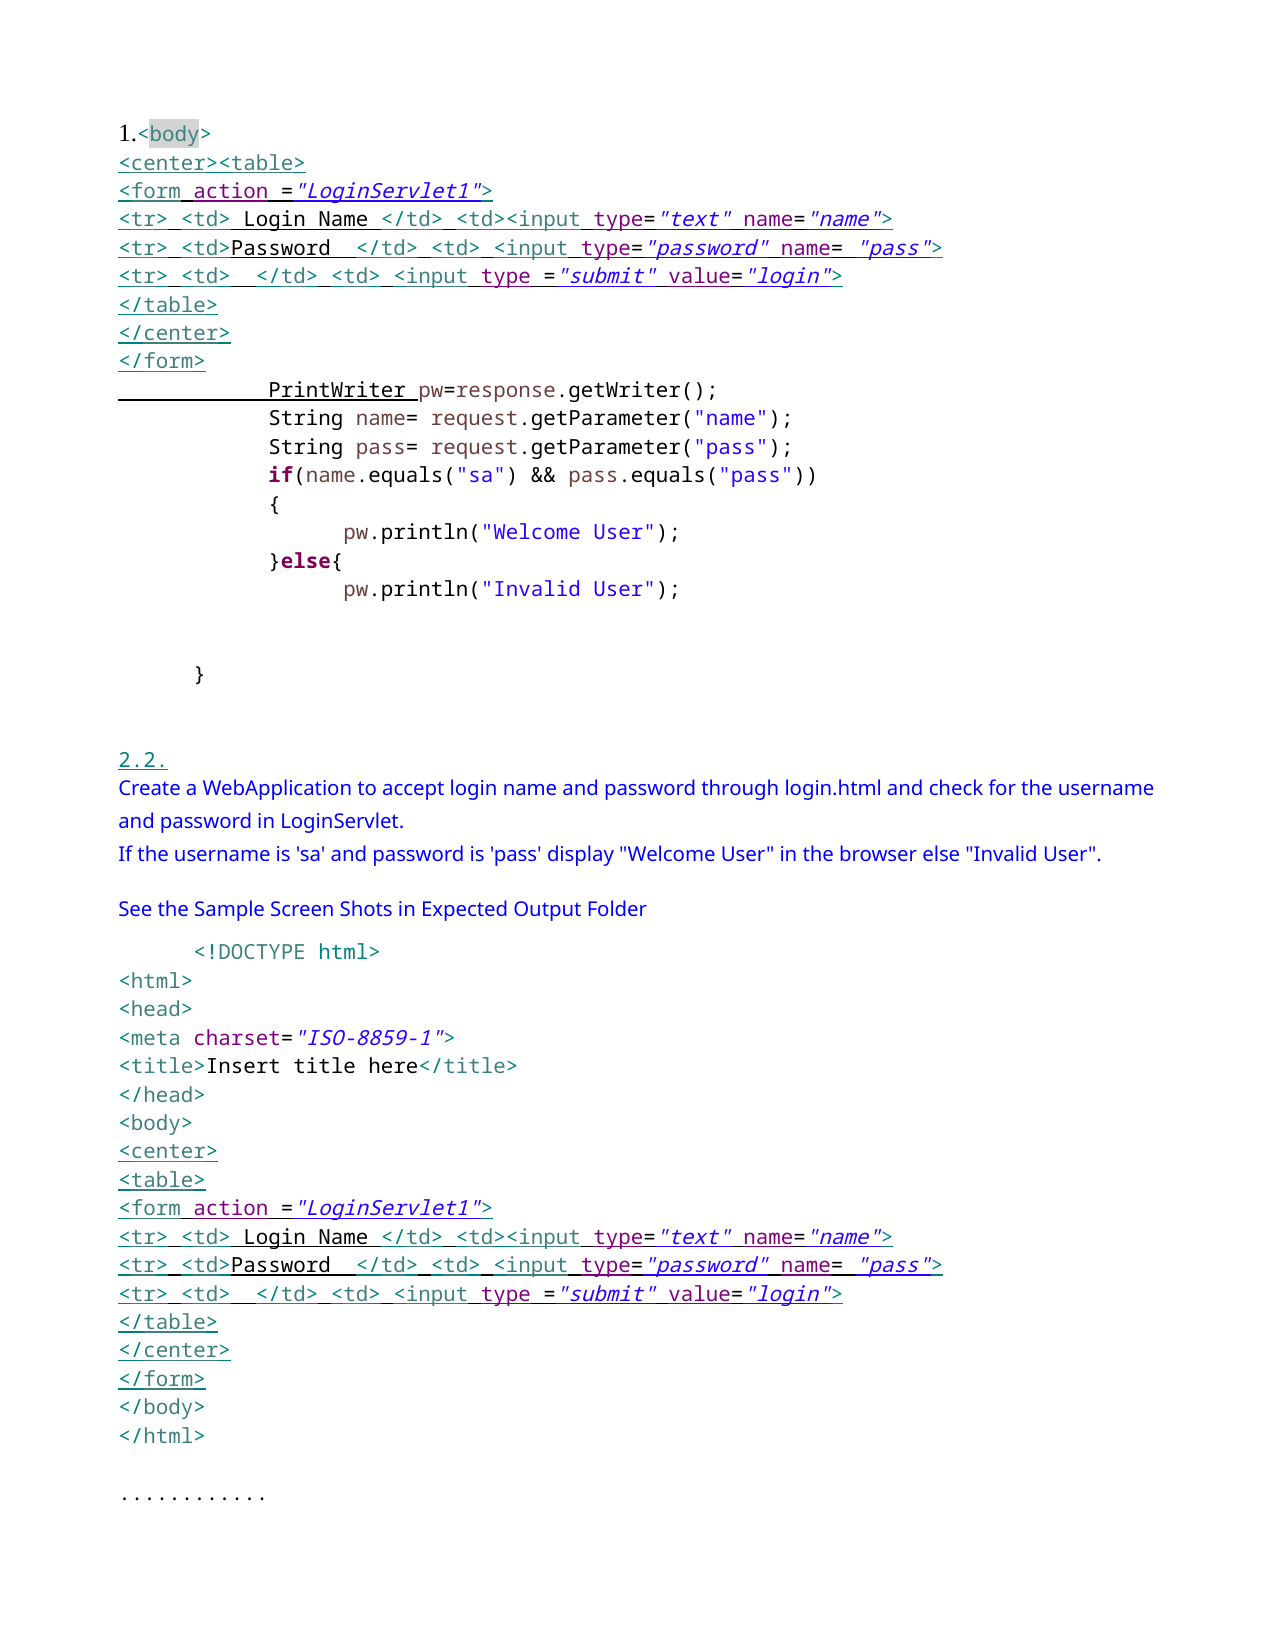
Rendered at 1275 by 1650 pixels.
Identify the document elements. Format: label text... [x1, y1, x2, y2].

text <head> [118, 994, 1157, 1023]
text PrintWriter pw=response.getWriter(); [118, 375, 1157, 403]
text <tr> <td>Password </td> <td> <input type="password" name= "pass"> [118, 1250, 1157, 1279]
text See the Sample Screen Shots in Expected Output Folder [118, 887, 1157, 922]
text </html> [118, 1421, 1157, 1449]
text <tr> <td> Login Name </td> <td><input type="text" name="name"> [118, 204, 1157, 233]
text 2.2. [118, 745, 1157, 773]
text Create a WebApplication to accept login name and password through login.html and check for the username and password in LoginServlet. If the username is 'sa' and password is 'pass' display "Welcome User" in the browser else "Invalid User". [118, 773, 1157, 867]
text <meta charset="ISO-8859-1"> [118, 1023, 1157, 1051]
text <html> [118, 966, 1157, 994]
text <table> [118, 1165, 1157, 1193]
text } [118, 659, 1157, 688]
text <tr> <td>Password </td> <td> <input type="password" name= "pass"> [118, 233, 1157, 261]
text <center> [118, 1137, 1157, 1165]
text ............ [118, 1478, 1157, 1506]
text <title>Insert title here</title> [118, 1051, 1157, 1080]
text <body> [118, 1108, 1157, 1137]
text </head> [118, 1080, 1157, 1108]
text <form action ="LoginServlet1"> [118, 176, 1157, 204]
text </center> [118, 318, 1157, 347]
text pw.println("Welcome User"); [118, 517, 1157, 546]
text pw.println("Invalid User"); [118, 574, 1157, 603]
text </center> [118, 1336, 1157, 1364]
text <tr> <td> </td> <td> <input type ="submit" value="login"> [118, 261, 1157, 290]
text </body> [118, 1392, 1157, 1421]
text </form> [118, 1364, 1157, 1392]
text String name= request.getParameter("name"); [118, 403, 1157, 432]
text </form> [118, 347, 1157, 375]
text <tr> <td> Login Name </td> <td><input type="text" name="name"> [118, 1222, 1157, 1250]
text <tr> <td> </td> <td> <input type ="submit" value="login"> [118, 1279, 1157, 1307]
text { [118, 489, 1157, 517]
text <center><table> [118, 148, 1157, 176]
text <form action ="LoginServlet1"> [118, 1193, 1157, 1222]
text </table> [118, 1307, 1157, 1336]
text String pass= request.getParameter("pass"); [118, 432, 1157, 460]
text if(name.equals("sa") && pass.equals("pass")) [118, 460, 1157, 489]
text </table> [118, 290, 1157, 318]
text <!DOCTYPE html> [118, 937, 1157, 966]
text }else{ [118, 546, 1157, 574]
text 1.<body> [118, 118, 1157, 148]
